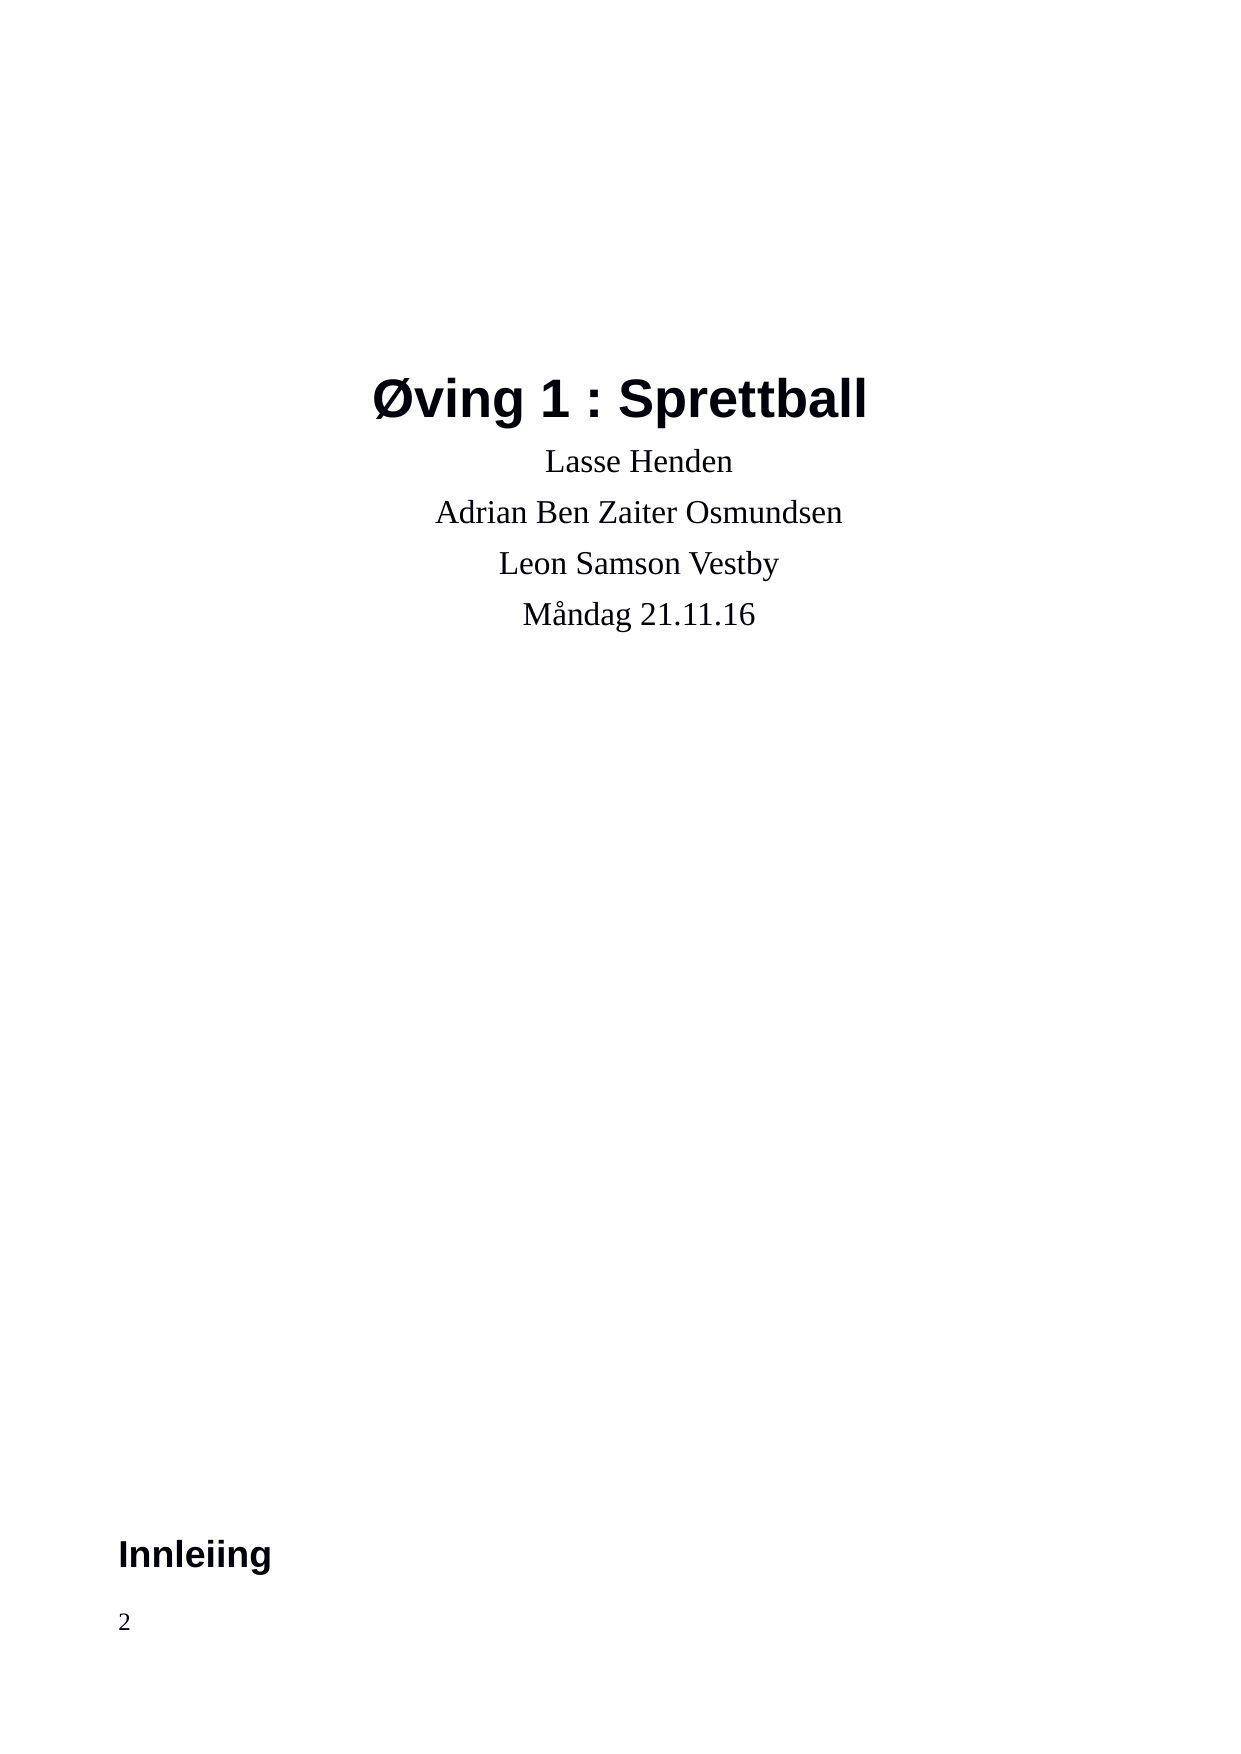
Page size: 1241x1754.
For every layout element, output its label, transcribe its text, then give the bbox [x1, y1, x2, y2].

text Måndag 21.11.16 [156, 594, 1122, 632]
text Leon Samson Vestby [156, 543, 1122, 581]
subtitle Øving 1 : Sprettball [118, 367, 1122, 429]
text Adrian Ben Zaiter Osmundsen [156, 492, 1122, 531]
text Lasse Henden [156, 441, 1122, 480]
subtitle Innleiing [118, 1532, 1122, 1575]
